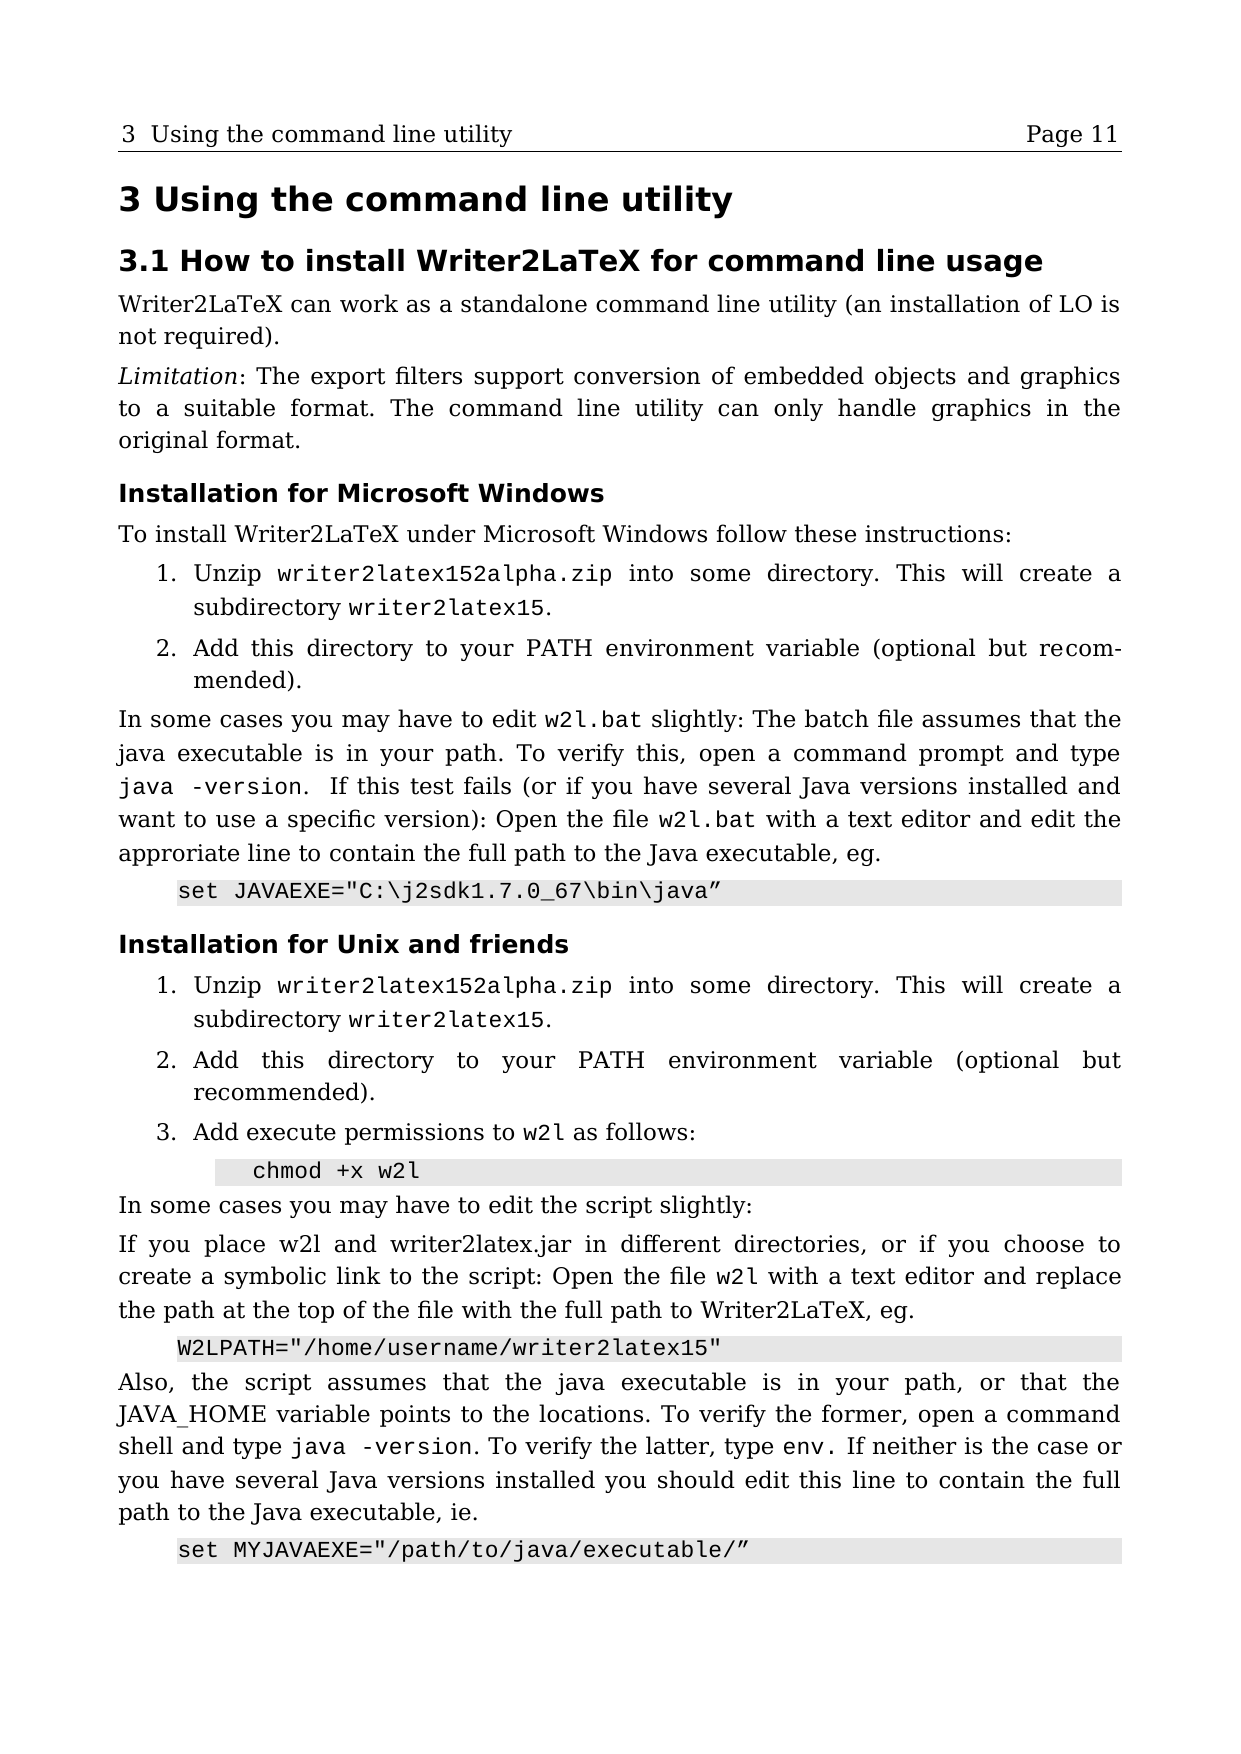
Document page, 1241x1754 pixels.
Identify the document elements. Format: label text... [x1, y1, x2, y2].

subtitle Using the command line utility [118, 181, 1122, 219]
list chmod +x w2l [215, 1159, 1122, 1186]
text set MYJAVAEXE="/path/to/java/executable/” [177, 1538, 1122, 1564]
list Add this directory to your PATH environment variable (optional but recommended). [156, 1047, 1122, 1106]
list Add this directory to your PATH environment variable (optional but re­com­men­ded). [156, 635, 1122, 694]
subtitle How to install Writer2LaTeX for command line usage [118, 244, 1122, 278]
subtitle Installation for Unix and friends [118, 931, 1122, 960]
text To install Writer2LaTeX under Microsoft Windows follow these instructions: [118, 521, 1122, 548]
text In some cases you may have to edit w2l.bat slightly: The batch file assumes that the java executable is in your path. To verify this, open a command prompt and type java -version. If this test fails (or if you have several Java versions installed and want to use a specific version): Open the file w2l.bat with a text editor and edit the approriate line to contain the full path to the Java executable, eg. [118, 706, 1122, 867]
text If you place w2l and writer2latex.jar in different directories, or if you choose to create a symbolic link to the script: Open the file w2l with a text editor and replace the path at the top of the file with the full path to Writer2LaTeX, eg. [118, 1231, 1122, 1324]
text set JAVAEXE="C:\j2sdk1.7.0_67\bin\java” [177, 880, 1122, 906]
text Limitation: The export filters support conversion of embedded objects and graphics to a suitable format. The command line utility can only handle graphics in the original format. [118, 363, 1122, 454]
subtitle Installation for Microsoft Windows [118, 479, 1122, 508]
text In some cases you may have to edit the script slightly: [118, 1192, 1122, 1218]
text Writer2LaTeX can work as a standalone command line utility (an installation of LO is not required). [118, 291, 1122, 350]
list Unzip writer2latex152alpha.zip into some directory. This will create a subdirectory writer2latex15. [156, 972, 1122, 1034]
list Add execute permissions to w2l as follows: [156, 1119, 1122, 1147]
text W2LPATH="/home/username/writer2latex15" [177, 1336, 1122, 1362]
text Also, the script assumes that the java executable is in your path, or that the JAVA_HOME variable points to the locations. To verify the former, open a command shell and type java -version. To verify the latter, type env. If neither is the case or you have several Java versions installed you should edit this line to contain the full path to the Java executable, ie. [118, 1368, 1122, 1526]
list Unzip writer2latex152alpha.zip into some directory. This will create a subdirectory writer2latex15. [156, 560, 1122, 622]
